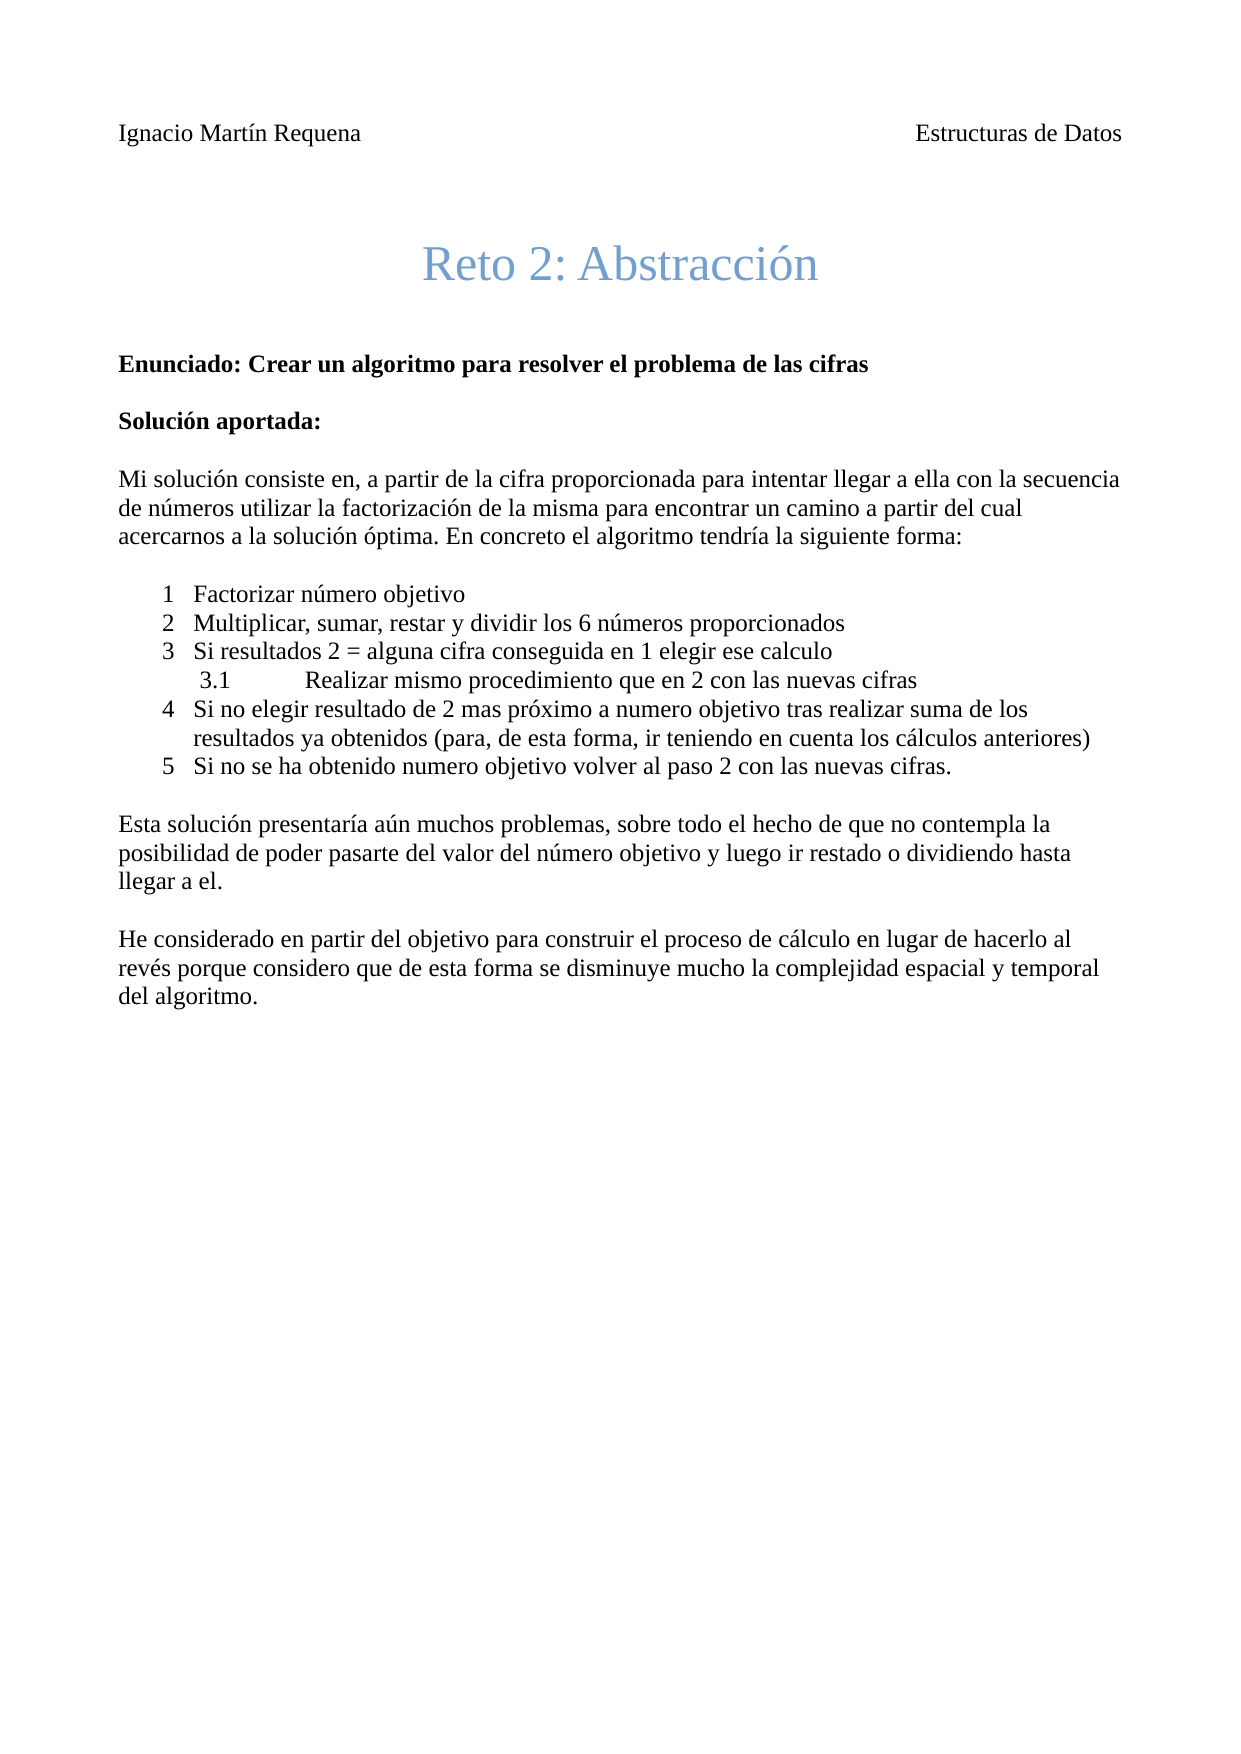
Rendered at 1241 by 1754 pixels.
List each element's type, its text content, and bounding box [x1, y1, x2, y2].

list Si no se ha obtenido numero objetivo volver al paso 2 con las nuevas cifras. [156, 751, 1122, 780]
list Si no elegir resultado de 2 mas próximo a numero objetivo tras realizar suma de los resultados ya obtenidos (para, de esta forma, ir teniendo en cuenta los cálculos anteriores) [156, 694, 1122, 751]
list Si resultados 2 = alguna cifra conseguida en 1 elegir ese calculo [156, 636, 1122, 665]
list Multiplicar, sumar, restar y dividir los 6 números proporcionados [156, 608, 1122, 636]
text He considerado en partir del objetivo para construir el proceso de cálculo en lugar de hacerlo al revés porque considero que de esta forma se disminuye mucho la complejidad espacial y temporal del algoritmo. [118, 924, 1122, 1010]
text Mi solución consiste en, a partir de la cifra proporcionada para intentar llegar a ella con la secuencia de números utilizar la factorización de la misma para encontrar un camino a partir del cual acercarnos a la solución óptima. En concreto el algoritmo tendría la siguiente forma: [118, 464, 1122, 550]
text Reto 2: Abstracción [118, 234, 1122, 291]
text Solución aportada: [118, 406, 1122, 435]
text Enunciado: Crear un algoritmo para resolver el problema de las cifras [118, 349, 1122, 378]
list Factorizar número objetivo [156, 579, 1122, 608]
text Esta solución presentaría aún muchos problemas, sobre todo el hecho de que no contempla la posibilidad de poder pasarte del valor del número objetivo y luego ir restado o dividiendo hasta llegar a el. [118, 809, 1122, 895]
list Realizar mismo procedimiento que en 2 con las nuevas cifras [193, 665, 1122, 694]
